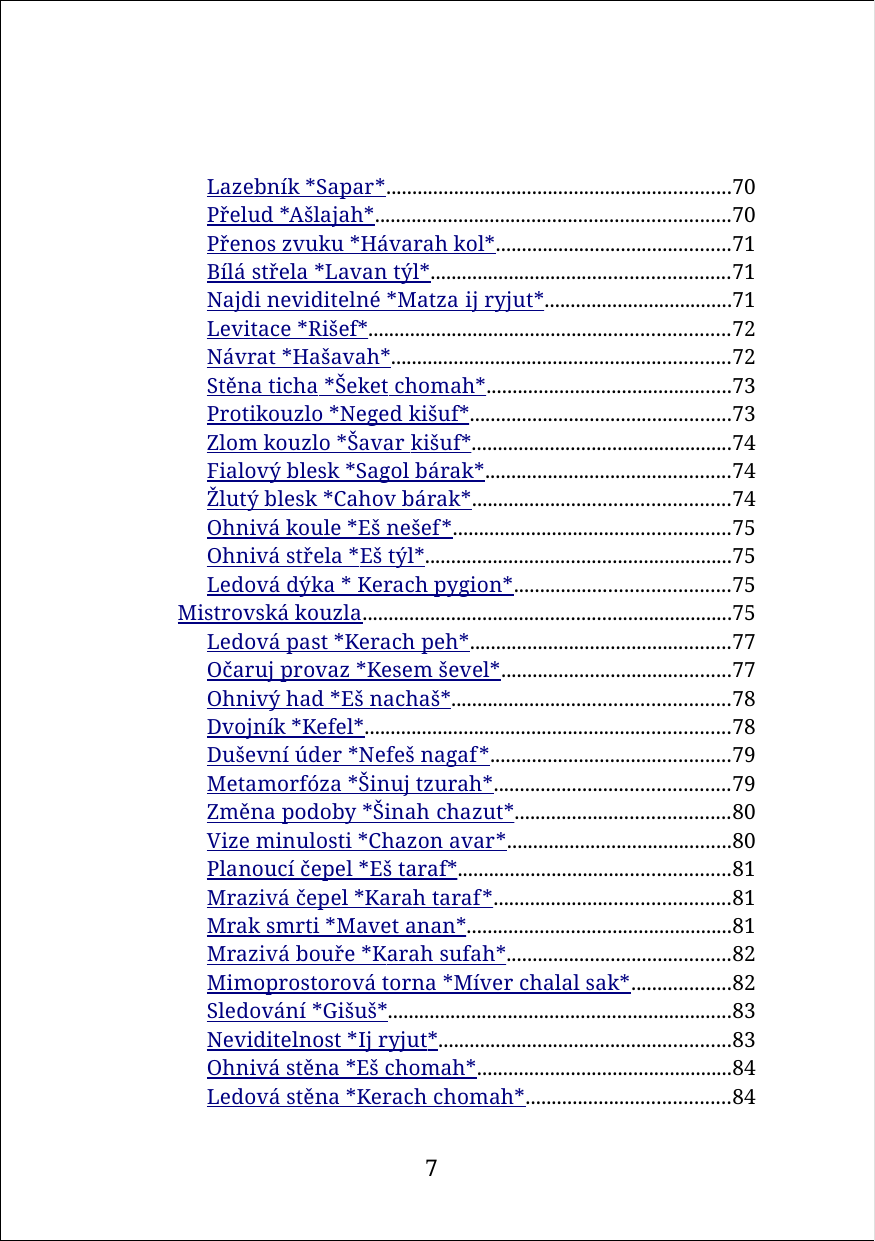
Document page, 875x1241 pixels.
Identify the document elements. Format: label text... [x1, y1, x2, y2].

text Ledová stěna *Kerach chomah* 84 [207, 1082, 756, 1110]
text Mimoprostorová torna *Míver chalal sak* 82 [207, 968, 756, 996]
text Dvojník *Kefel* 78 [207, 712, 756, 741]
text Žlutý blesk *Cahov bárak* 74 [207, 484, 756, 513]
text Ohnivý had *Eš nachaš* 78 [207, 684, 756, 712]
text Ohnivá stěna *Eš chomah* 84 [207, 1053, 756, 1082]
text Změna podoby *Šinah chazut* 80 [207, 797, 756, 826]
text Mistrovská kouzla 75 [177, 598, 756, 627]
text Ohnivá koule *Eš nešef* 75 [207, 513, 756, 541]
text Neviditelnost *Ij ryjut* 83 [207, 1025, 756, 1053]
text Přenos zvuku *Hávarah kol* 71 [207, 229, 756, 257]
text Ledová past *Kerach peh* 77 [207, 627, 756, 655]
text Stěna ticha *Šeket chomah* 73 [207, 371, 756, 399]
text Sledování *Gišuš* 83 [207, 996, 756, 1025]
text Metamorfóza *Šinuj tzurah* 79 [207, 769, 756, 797]
text Protikouzlo *Neged kišuf* 73 [207, 399, 756, 428]
text Lazebník *Sapar* 70 [207, 172, 756, 200]
text Planoucí čepel *Eš taraf* 81 [207, 854, 756, 883]
text Levitace *Rišef* 72 [207, 314, 756, 342]
text Bílá střela *Lavan týl* 71 [207, 257, 756, 286]
text Fialový blesk *Sagol bárak* 74 [207, 456, 756, 484]
text Mrazivá bouře *Karah sufah* 82 [207, 939, 756, 968]
text Zlom kouzlo *Šavar kišuf* 74 [207, 428, 756, 456]
text Mrazivá čepel *Karah taraf* 81 [207, 883, 756, 911]
text Vize minulosti *Chazon avar* 80 [207, 826, 756, 854]
text Návrat *Hašavah* 72 [207, 342, 756, 371]
text Ohnivá střela *Eš týl* 75 [207, 541, 756, 570]
text Přelud *Ašlajah* 70 [207, 200, 756, 229]
text Mrak smrti *Mavet anan* 81 [207, 911, 756, 939]
text Ledová dýka * Kerach pygion* 75 [207, 570, 756, 598]
text Najdi neviditelné *Matza ij ryjut* 71 [207, 286, 756, 314]
text Duševní úder *Nefeš nagaf* 79 [207, 741, 756, 769]
text Očaruj provaz *Kesem ševel* 77 [207, 655, 756, 684]
